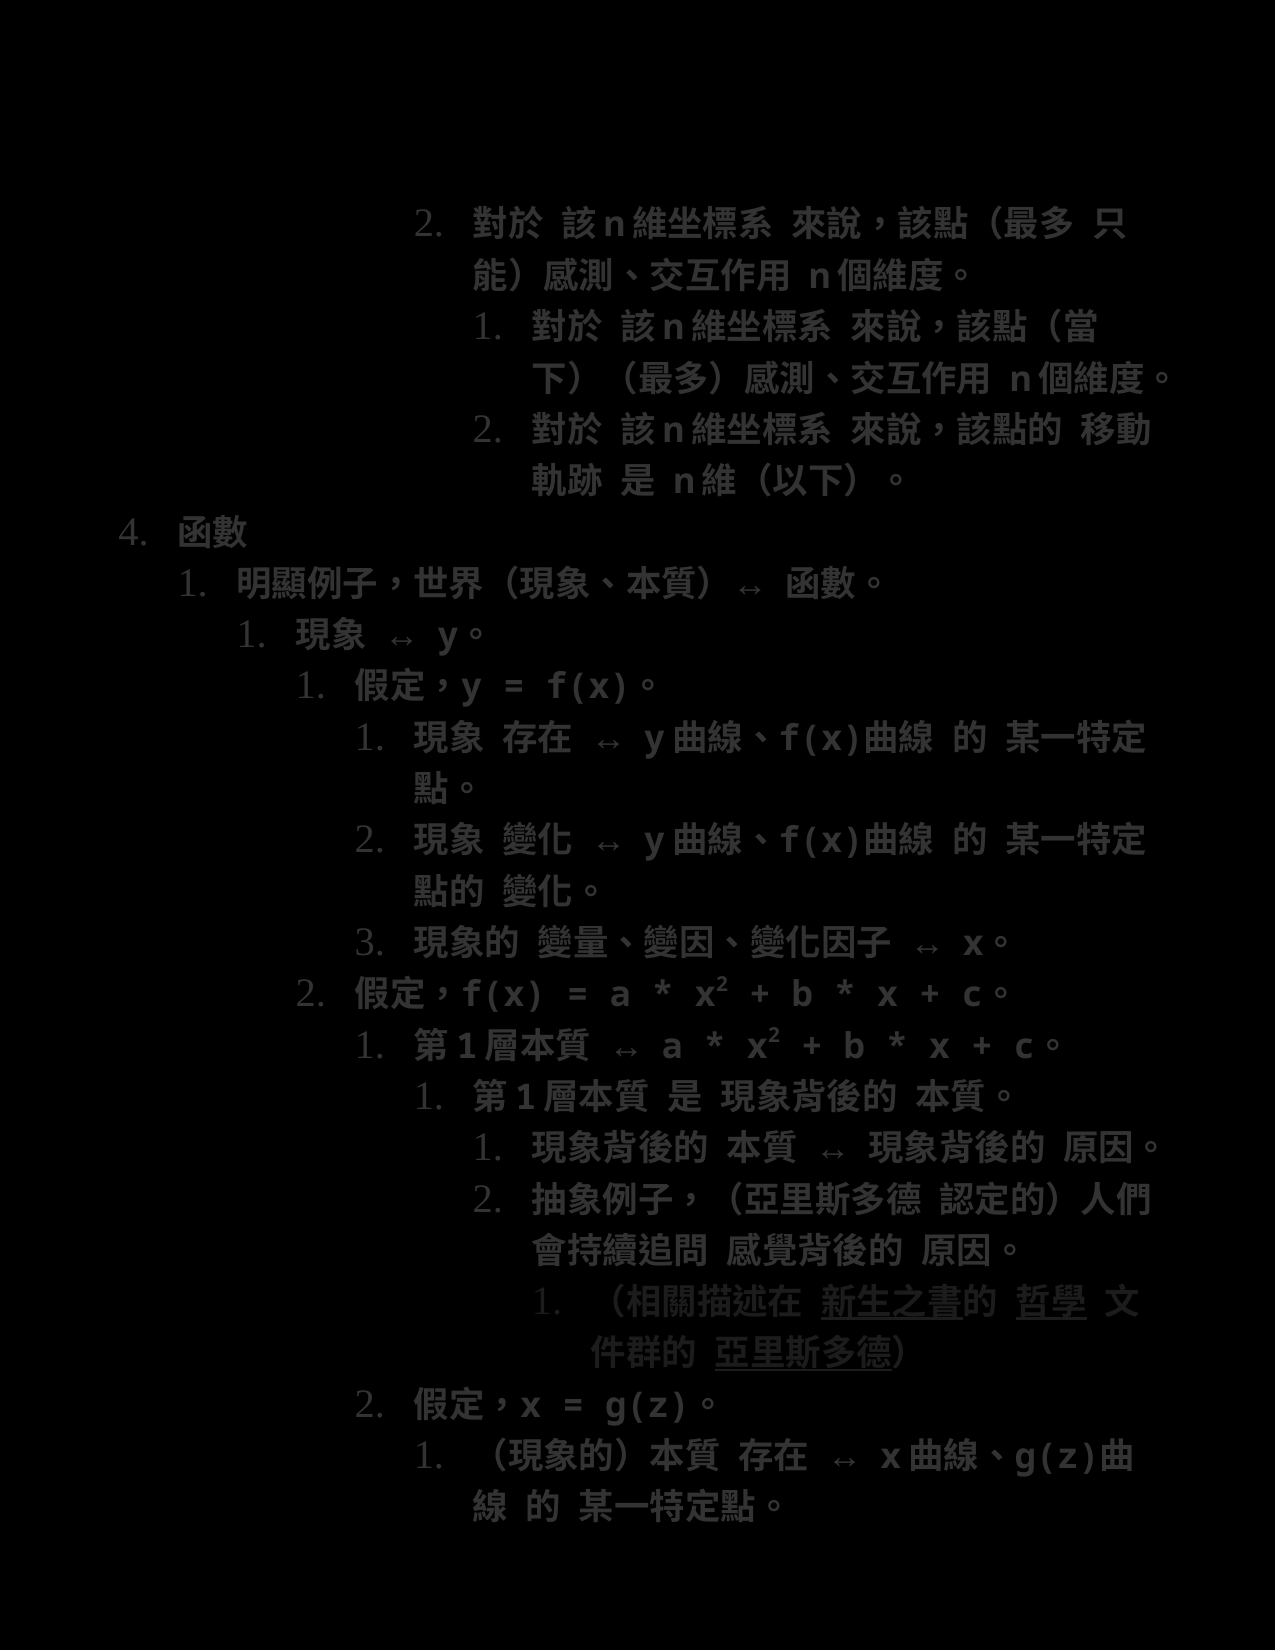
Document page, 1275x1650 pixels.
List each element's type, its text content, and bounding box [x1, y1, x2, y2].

list （相關描述在 新生之書的 哲學 文件群的 亞里斯多德） [532, 1273, 1157, 1376]
list 假定，y = f(x)。 [295, 658, 1157, 709]
list 對於 該n維坐標系 來說，該點（當下）（最多）感測、交互作用 n個維度。 [472, 298, 1157, 401]
list 函數 [118, 504, 1157, 555]
list 對於 該n維坐標系 來說，該點的 移動軌跡 是 n維（以下）。 [472, 401, 1157, 504]
list 現象 變化 ↔ y曲線、f(x)曲線 的 某一特定點的 變化。 [354, 812, 1157, 914]
list 現象 存在 ↔ y曲線、f(x)曲線 的 某一特定點。 [354, 709, 1157, 812]
list 第1層本質 是 現象背後的 本質。 [413, 1068, 1157, 1120]
list 抽象例子，（亞里斯多德 認定的）人們 會持續追問 感覺背後的 原因。 [472, 1171, 1157, 1273]
list （現象的）本質 存在 ↔ x曲線、g(z)曲線 的 某一特定點。 [413, 1427, 1157, 1530]
list 現象背後的 本質 ↔ 現象背後的 原因。 [472, 1120, 1157, 1171]
list 第1層本質 ↔ a * x2 + b * x + c。 [354, 1017, 1157, 1068]
list 明顯例子，世界（現象、本質）↔ 函數。 [177, 555, 1157, 606]
list 假定，f(x) = a * x2 + b * x + c。 [295, 966, 1157, 1017]
list 對於 該n維坐標系 來說，該點（最多 只能）感測、交互作用 n個維度。 [413, 196, 1157, 298]
list 現象的 變量、變因、變化因子 ↔ x。 [354, 914, 1157, 966]
list 假定，x = g(z)。 [354, 1376, 1157, 1427]
list 現象 ↔ y。 [236, 606, 1157, 658]
